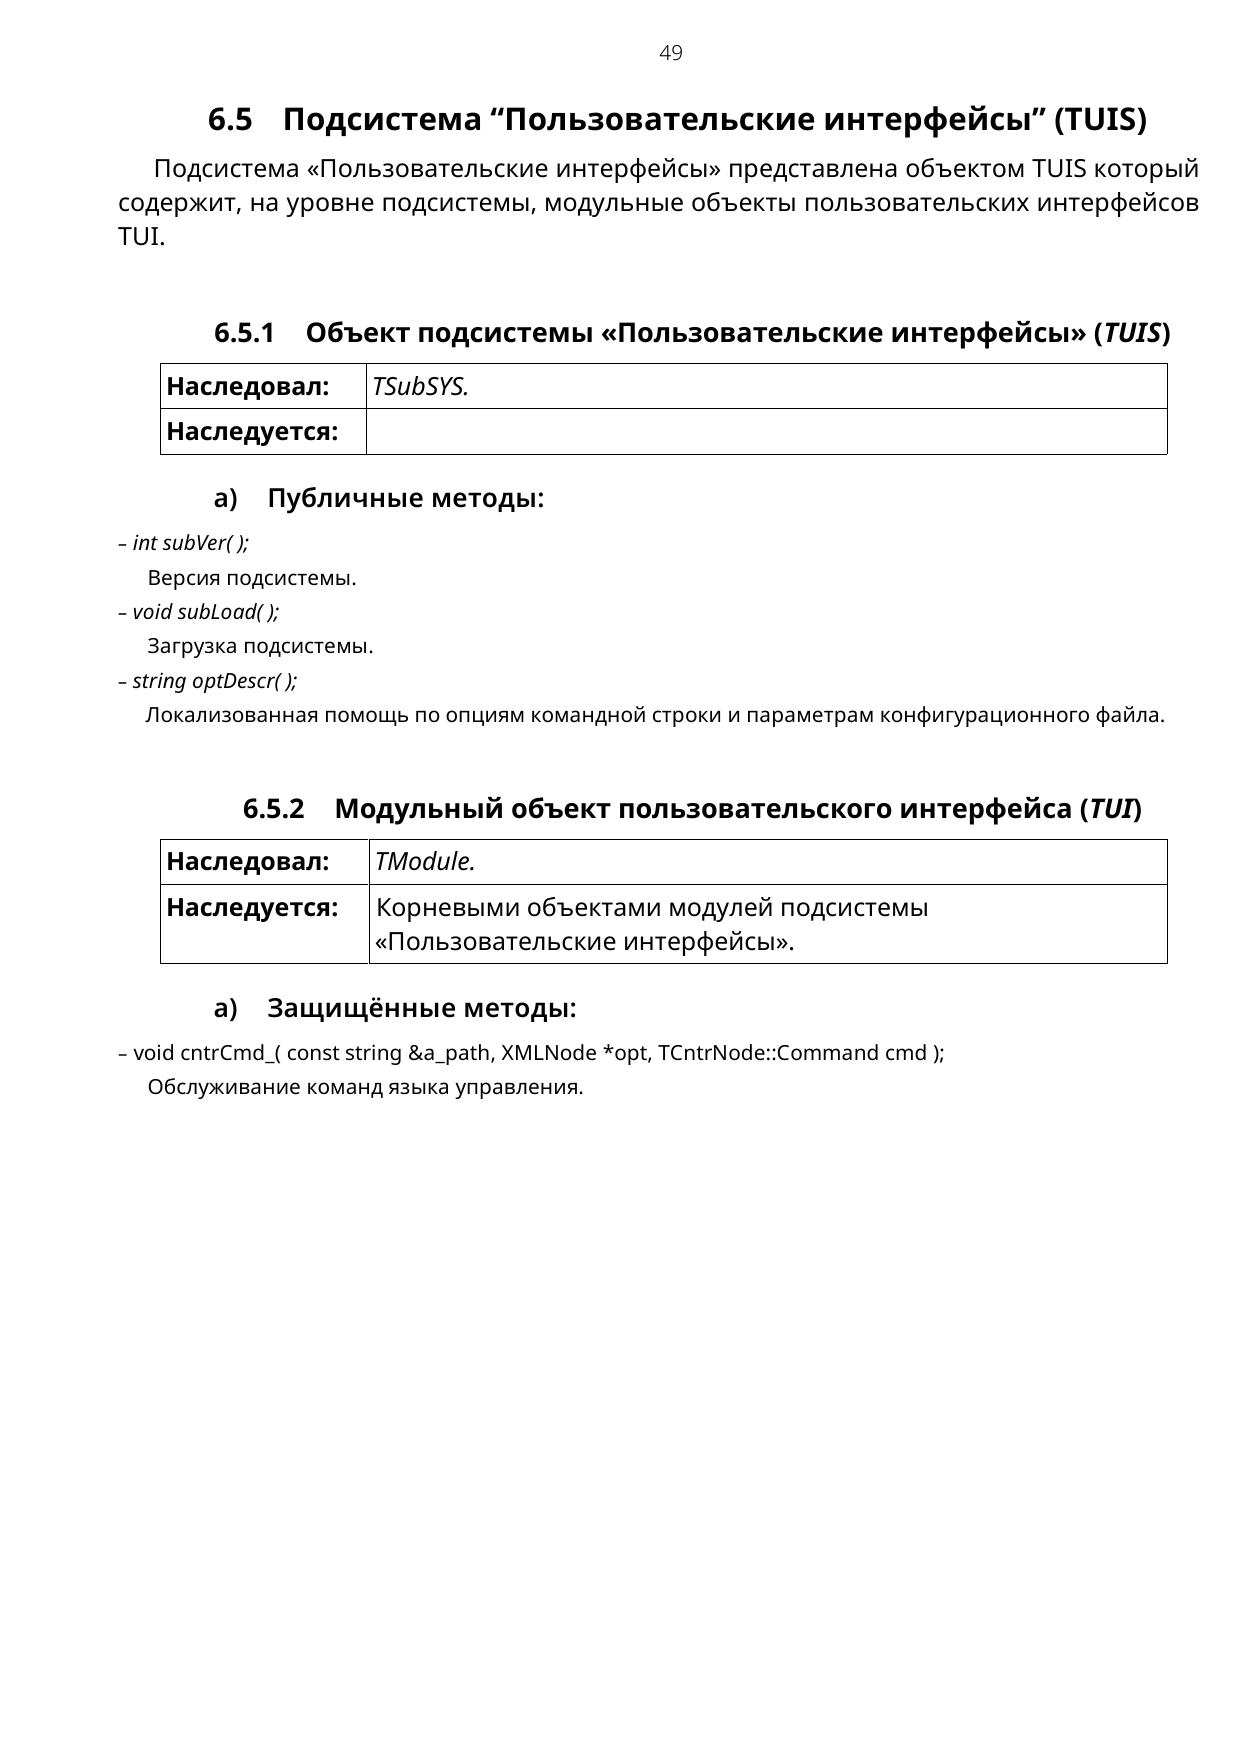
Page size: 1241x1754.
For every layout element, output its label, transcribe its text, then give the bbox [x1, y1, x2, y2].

text Версия подсистемы. [118, 562, 1201, 591]
subtitle Подсистема “Пользовательские интерфейсы” (TUIS) [147, 96, 1201, 139]
table_cell Наследуется: [161, 885, 368, 963]
subtitle Защищённые методы: [206, 988, 1201, 1025]
subtitle Публичные методы: [206, 479, 1201, 515]
table_cell Корневыми объектами модулей подсистемы «Пользовательские интерфейсы». [370, 885, 1167, 963]
subtitle Объект подсистемы «Пользовательские интерфейсы» (TUIS) [177, 313, 1201, 350]
subtitle Модульный объект пользовательского интерфейса (TUI) [177, 789, 1201, 826]
list string optDescr( ); [118, 666, 1201, 694]
list void subLoad( ); [118, 597, 1201, 625]
text Обслуживание команд языка управления. [118, 1072, 1201, 1101]
table_header TModule. [370, 840, 1167, 884]
text Локализованная помощь по опциям командной строки и параметрам конфигурационного файла. [117, 700, 1201, 729]
table_cell [367, 409, 1167, 454]
list void cntrCmd_( const string &a_path, XMLNode *opt, TCntrNode::Command cmd ); [118, 1037, 1201, 1066]
table_header Наследовал: [161, 364, 366, 408]
table_header TSubSYS. [367, 364, 1167, 408]
text Подсистема «Пользовательские интерфейсы» представлена объектом TUIS который содержит, на уровне подсистемы, модульные объекты пользовательских интерфейсов TUI. [118, 151, 1201, 253]
table_cell Наследуется: [161, 409, 366, 454]
list int subVer( ); [118, 528, 1201, 556]
text Загрузка подсистемы. [118, 631, 1201, 660]
table_header Наследовал: [161, 840, 368, 884]
